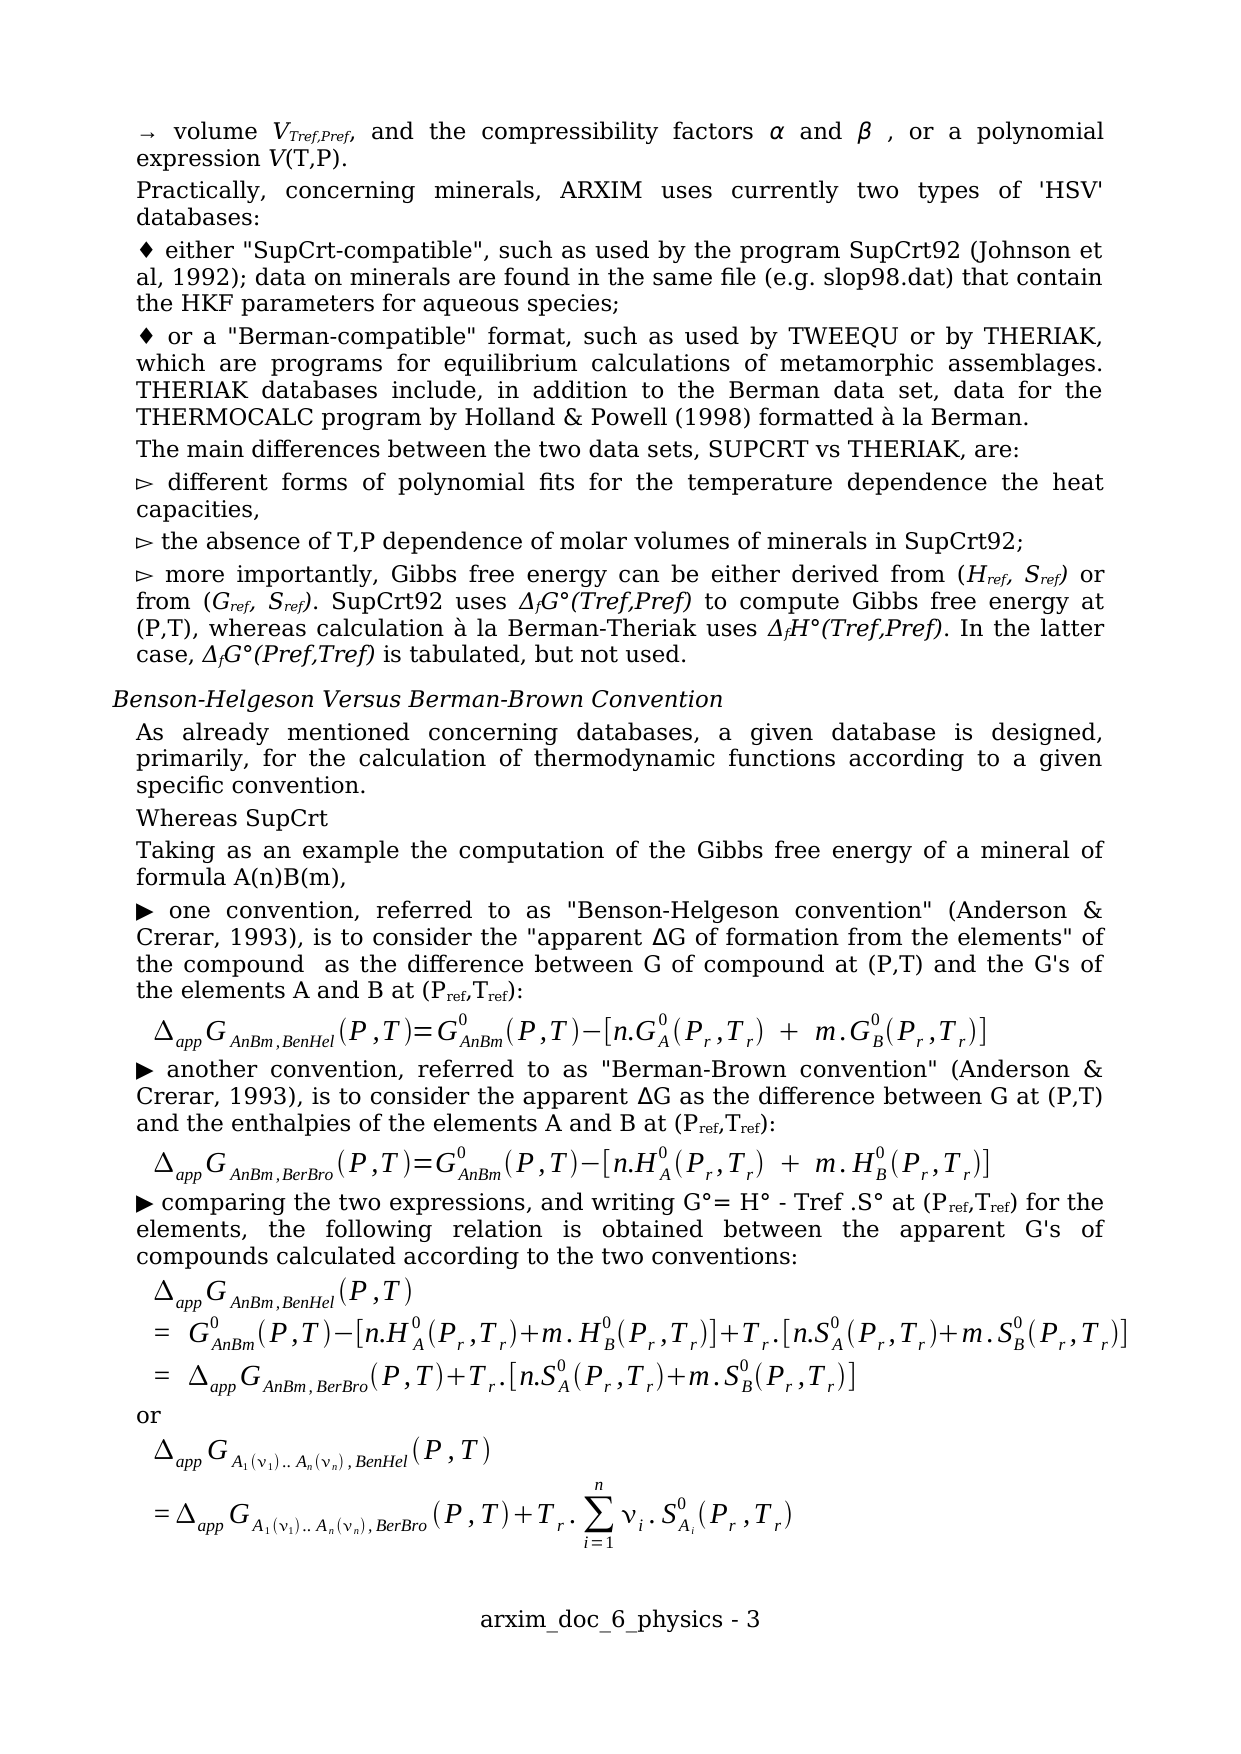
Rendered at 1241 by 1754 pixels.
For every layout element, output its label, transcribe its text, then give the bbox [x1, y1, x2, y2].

text ▻ different forms of polynomial fits for the temperature dependence the heat capacities, [136, 469, 1104, 523]
text or [136, 1402, 1104, 1429]
text ▻ the absence of T,P dependence of molar volumes of minerals in SupCrt92; [136, 528, 1104, 555]
text Taking as an example the computation of the Gibbs free energy of a mineral of formula A(n)B(m), [136, 838, 1104, 891]
text → volume VTref,Pref, and the compressibility factors α and β , or a polynomial expression V(T,P). [136, 118, 1104, 172]
text ▶ another convention, referred to as "Berman-Brown convention" (Anderson & Crerar, 1993), is to consider the apparent ΔG as the difference between G at (P,T) and the enthalpies of the elements A and B at (Pref,Tref): [136, 1057, 1104, 1137]
text Practically, concerning minerals, ARXIM uses currently two types of 'HSV' databases: [136, 178, 1104, 231]
text Whereas SupCrt [136, 805, 1104, 832]
text ▻ more importantly, Gibbs free energy can be either derived from (Href, Sref) or from (Gref, Sref). SupCrt92 uses ΔfG°(Tref,Pref) to compute Gibbs free energy at (P,T), whereas calculation à la Berman-Theriak uses ΔfH°(Tref,Pref). In the latter case, ΔfG°(Pref,Tref) is tabulated, but not used. [136, 561, 1104, 668]
text ▶ one convention, referred to as "Benson-Helgeson convention" (Anderson & Crerar, 1993), is to consider the "apparent ΔG of formation from the elements" of the compound as the difference between G of compound at (P,T) and the G's of the elements A and B at (Pref,Tref): [136, 897, 1104, 1004]
text ♦ either "SupCrt-compatible", such as used by the program SupCrt92 (Johnson et al, 1992); data on minerals are found in the same file (e.g. slop98.dat) that contain the HKF parameters for aqueous species; [136, 237, 1104, 317]
subtitle Benson-Helgeson Versus Berman-Brown Convention [112, 686, 1152, 713]
text The main differences between the two data sets, SUPCRT vs THERIAK, are: [136, 436, 1104, 463]
text ♦ or a "Berman-compatible" format, such as used by TWEEQU or by THERIAK, which are programs for equilibrium calculations of metamorphic assemblages. THERIAK databases include, in addition to the Berman data set, data for the THERMOCALC program by Holland & Powell (1998) formatted à la Berman. [136, 323, 1104, 430]
text As already mentioned concerning databases, a given database is designed, primarily, for the calculation of thermodynamic functions according to a given specific convention. [136, 719, 1104, 799]
text ▶ comparing the two expressions, and writing G°= H° - Tref .S° at (Pref,Tref) for the elements, the following relation is obtained between the apparent G's of compounds calculated according to the two conventions: [136, 1189, 1104, 1270]
